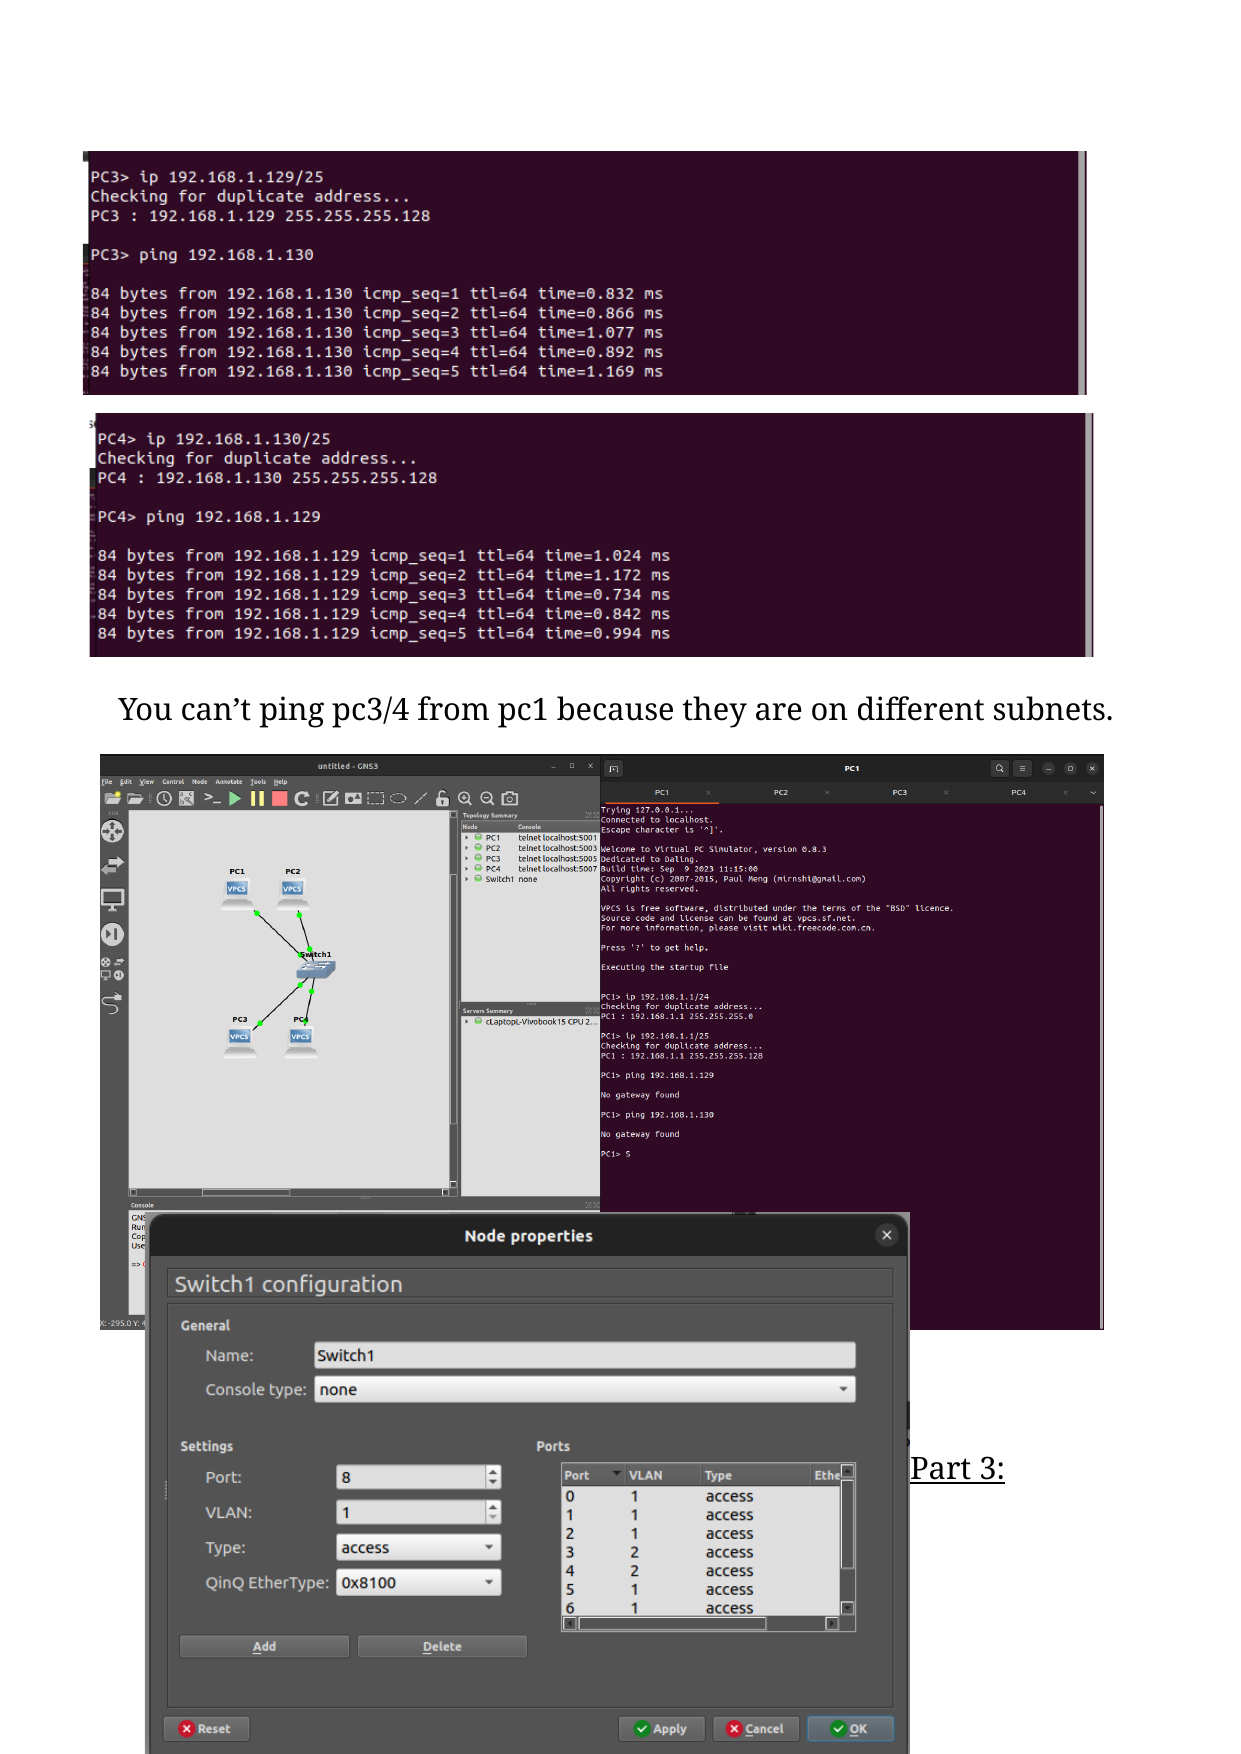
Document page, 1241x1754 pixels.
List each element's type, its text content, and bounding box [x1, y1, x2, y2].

picture [89, 413, 1094, 657]
text You can’t ping pc3/4 from pc1 because they are on different subnets. [118, 118, 1122, 729]
text Part 3: [910, 1416, 1122, 1488]
picture [82, 151, 1087, 395]
text [118, 1416, 144, 1488]
picture [100, 754, 1104, 1754]
